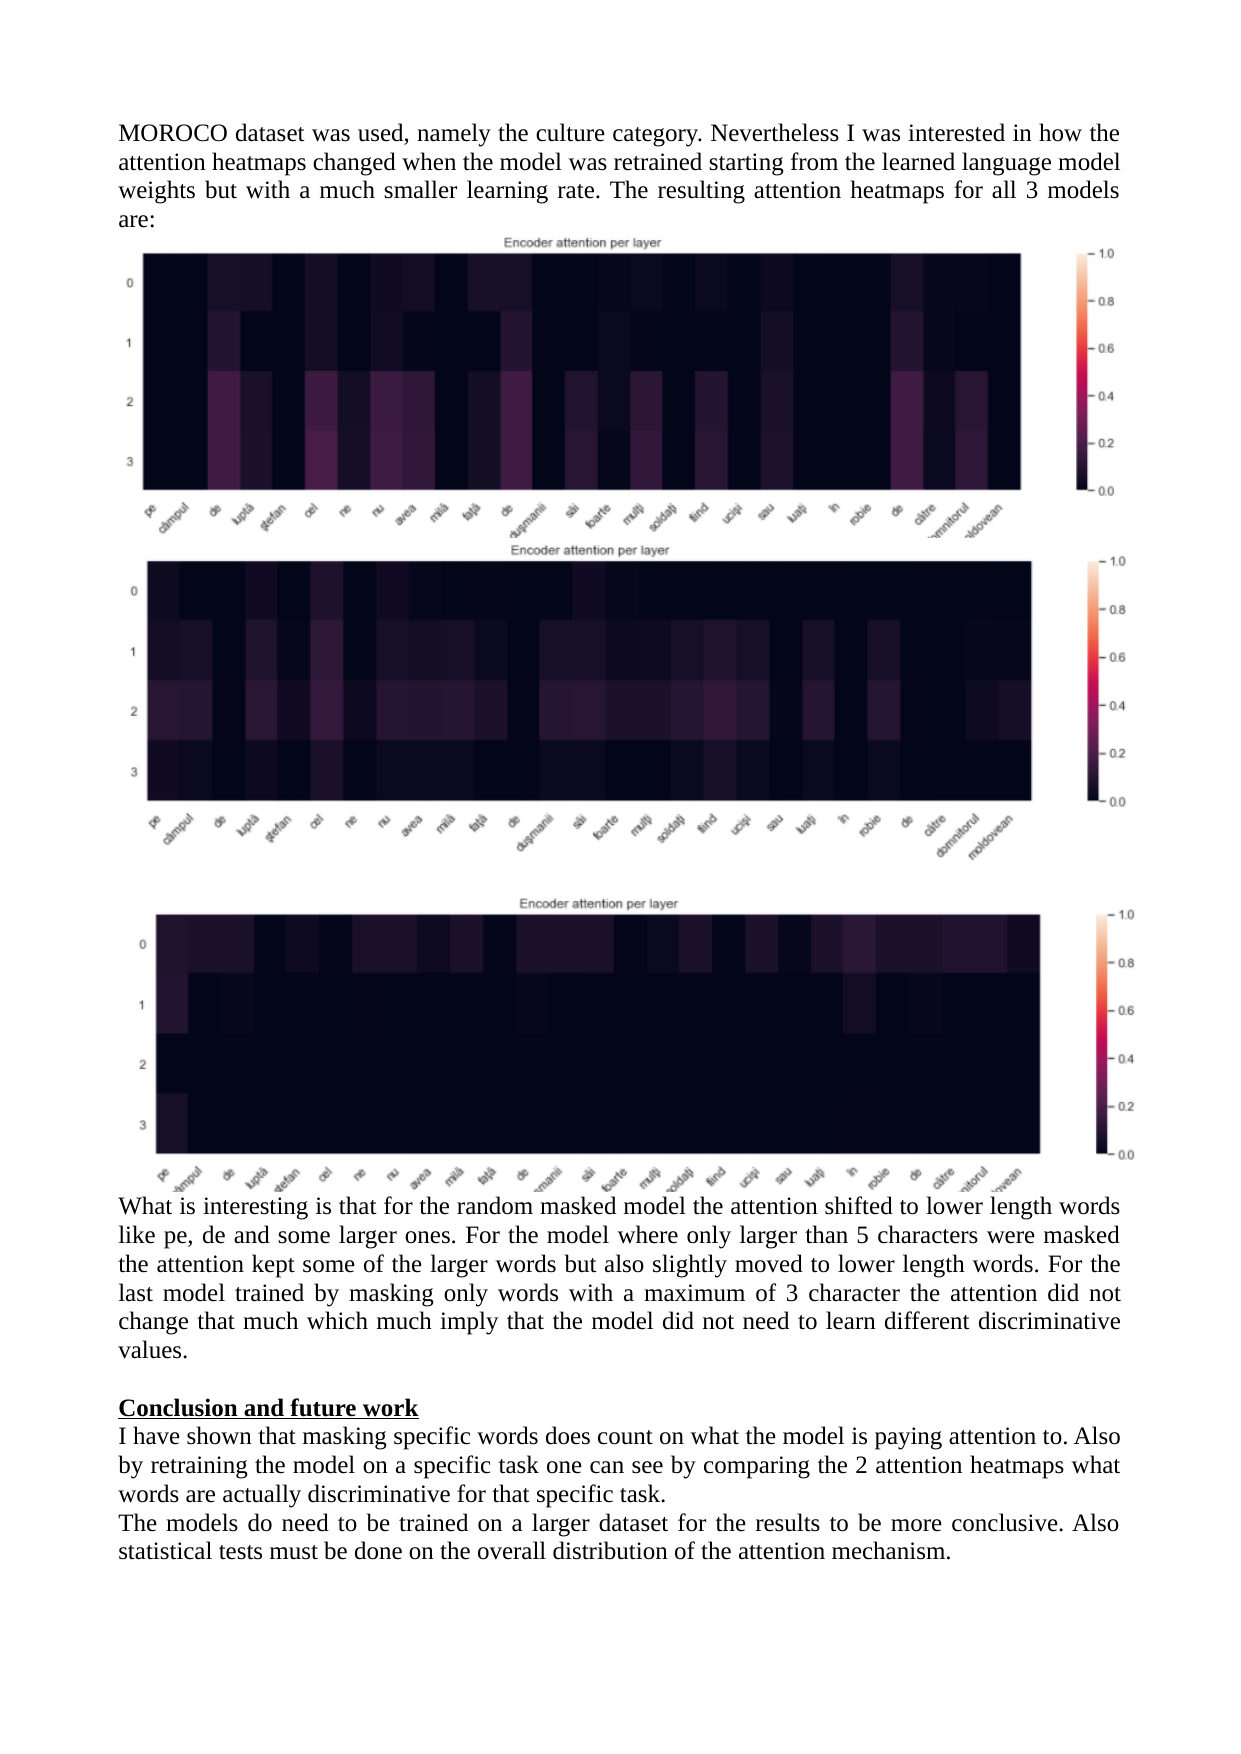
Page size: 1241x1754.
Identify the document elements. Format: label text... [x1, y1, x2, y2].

text MOROCO dataset was used, namely the culture category. Nevertheless I was interested in how the attention heatmaps changed when the model was retrained starting from the learned language model weights but with a much smaller learning rate. The resulting attention heatmaps for all 3 models are: [118, 118, 1122, 233]
text The models do need to be trained on a larger dataset for the results to be more conclusive. Also statistical tests must be done on the overall distribution of the attention mechanism. [118, 1508, 1122, 1565]
text What is interesting is that for the random masked model the attention shifted to lower length words like pe, de and some larger ones. For the model where only larger than 5 characters were masked the attention kept some of the larger words but also slightly moved to lower length words. For the last model trained by masking only words with a maximum of 3 character the attention did not change that much which much imply that the model did not need to learn different discriminative values. [118, 552, 1122, 1364]
text Conclusion and future work [118, 1393, 1122, 1421]
text I have shown that masking specific words does count on what the model is paying attention to. Also by retraining the model on a specific task one can see by comparing the 2 attention heatmaps what words are actually discriminative for that specific task. [118, 1421, 1122, 1508]
